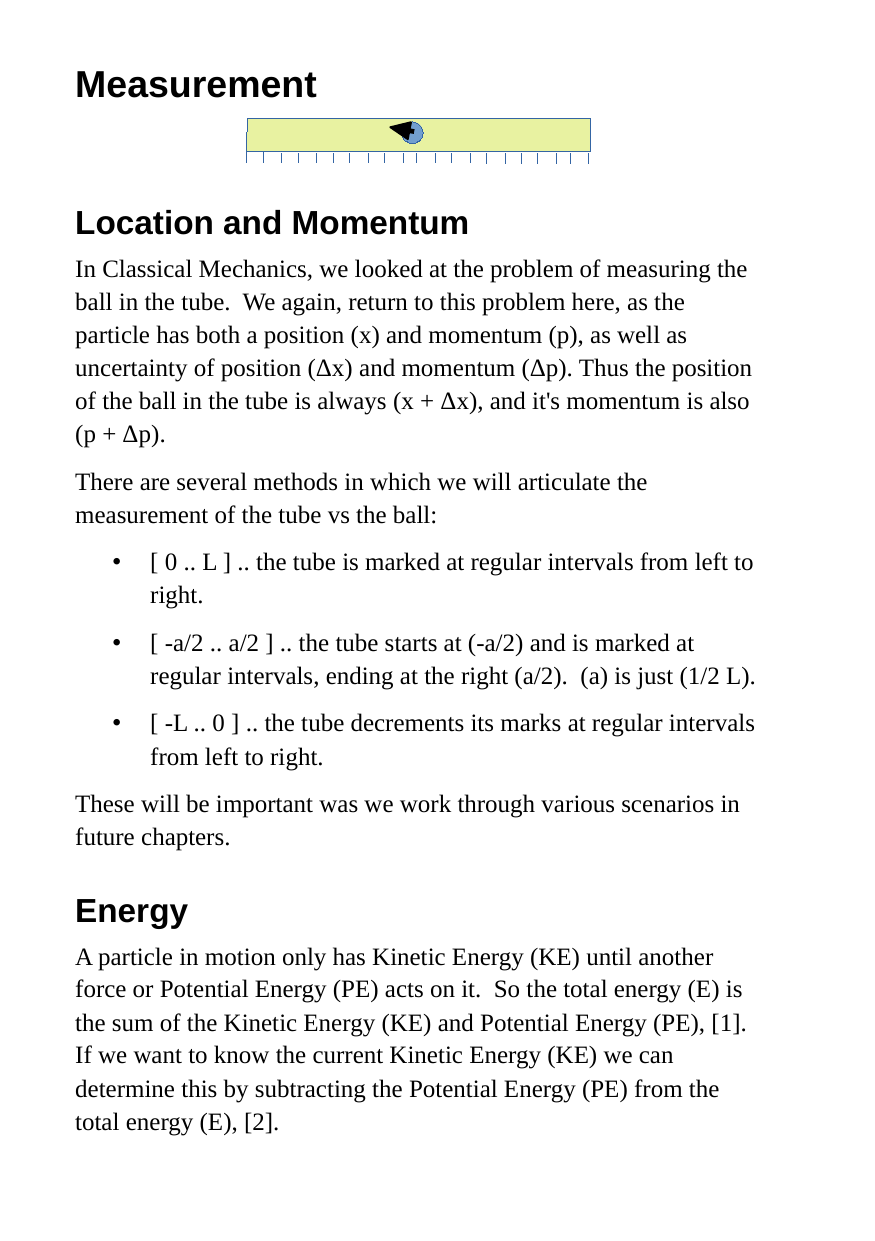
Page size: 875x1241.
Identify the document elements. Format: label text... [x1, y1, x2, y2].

list [ 0 .. L ] .. the tube is marked at regular intervals from left to right. [112, 547, 762, 609]
text There are several methods in which we will articulate the measurement of the tube vs the ball: [75, 467, 762, 528]
text A particle in motion only has Kinetic Energy (KE) until another force or Potential Energy (PE) acts on it. So the total energy (E) is the sum of the Kinetic Energy (KE) and Potential Energy (PE), [1]. If we want to know the current Kinetic Energy (KE) we can determine this by subtracting the Potential Energy (PE) from the total energy (E), [2]. [75, 942, 762, 1135]
list [ -a/2 .. a/2 ] .. the tube starts at (-a/2) and is marked at regular intervals, ending at the right (a/2). (a) is just (1/2 L). [112, 628, 762, 690]
list [ -L .. 0 ] .. the tube decrements its marks at regular intervals from left to right. [112, 708, 762, 770]
subtitle Location and Momentum [75, 203, 762, 241]
text In Classical Mechanics, we looked at the problem of measuring the ball in the tube. We again, return to this problem here, as the particle has both a position (x) and momentum (p), as well as uncertainty of position (Δx) and momentum (Δp). Thus the position of the ball in the tube is always (x + Δx), and it's momentum is also (p + Δp). [75, 254, 762, 448]
text These will be important was we work through various scenarios in future chapters. [75, 789, 762, 851]
subtitle Measurement [75, 62, 762, 106]
subtitle Energy [75, 891, 762, 929]
